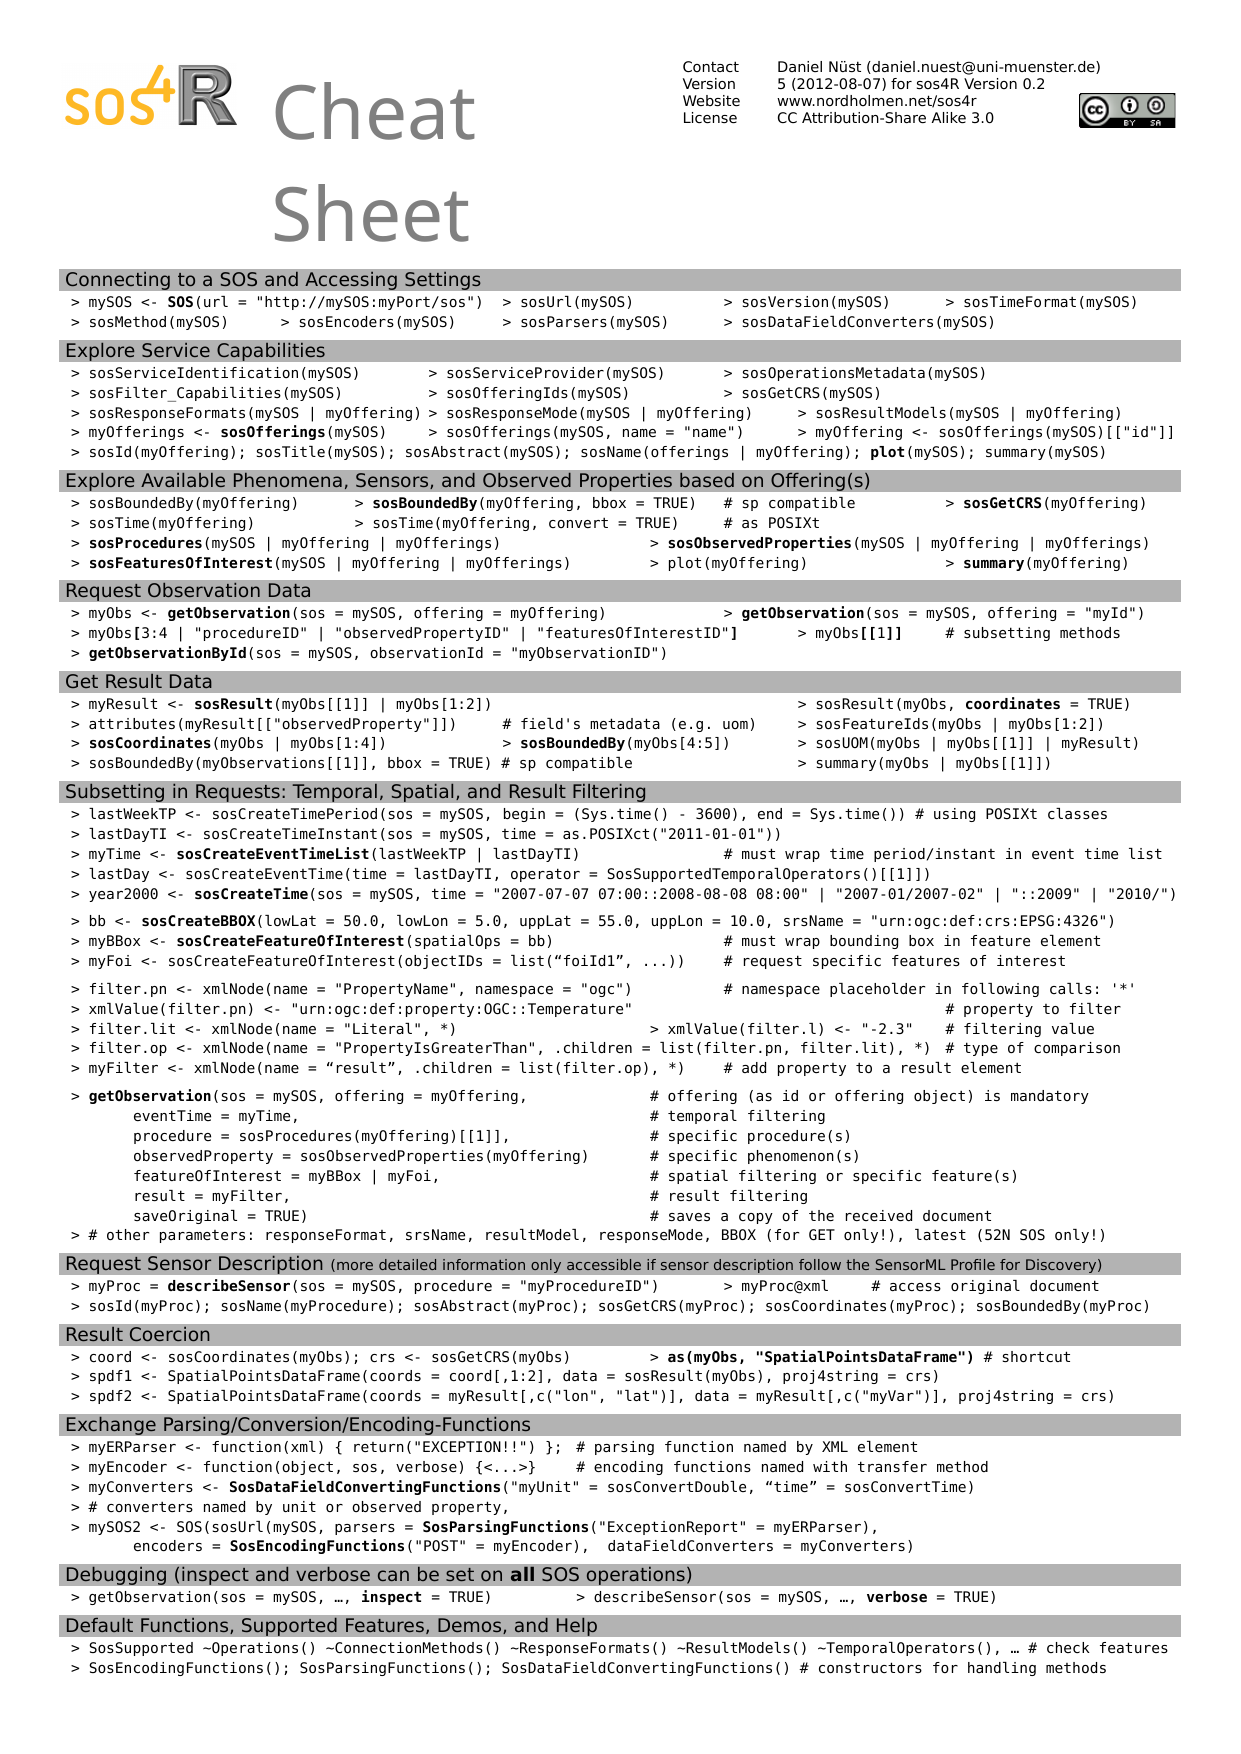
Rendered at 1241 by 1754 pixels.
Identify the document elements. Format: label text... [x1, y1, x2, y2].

subtitle Exchange Parsing/Conversion/Encoding-Functions [59, 1414, 1181, 1436]
subtitle Default Functions, Supported Features, Demos, and Help [59, 1615, 1181, 1637]
text > mySOS <- SOS(url = "http://mySOS:myPort/sos") > sosUrl(mySOS) > sosVersion(mySOS) > sosTimeFormat(mySOS) [59, 294, 1181, 311]
subtitle Explore Service Capabilities [59, 340, 1181, 362]
text > myERParser <- function(xml) { return("EXCEPTION!!") }; # parsing function named by XML element [59, 1439, 1181, 1456]
text result = myFilter, # result filtering [59, 1187, 1181, 1204]
text > myOfferings <- sosOfferings(mySOS) > sosOfferings(mySOS, name = "name") > myOffering <- sosOfferings(mySOS)[["id"]] [59, 424, 1181, 441]
subtitle Cheat Sheet [271, 59, 674, 263]
text > sosBoundedBy(myOffering) > sosBoundedBy(myOffering, bbox = TRUE) # sp compatible > sosGetCRS(myOffering) [59, 495, 1181, 512]
text Website www.nordholmen.net/sos4r [682, 93, 1079, 110]
text > # other parameters: responseFormat, srsName, resultModel, responseMode, BBOX (for GET only!), latest (52N SOS only!) [59, 1227, 1181, 1244]
text > year2000 <- sosCreateTime(sos = mySOS, time = "2007-07-07 07:00::2008-08-08 08:00" | "2007-01/2007-02" | "::2009" | "2010/") [59, 886, 1181, 902]
text > myFilter <- xmlNode(name = “result”, .children = list(filter.op), *) # add property to a result element [59, 1060, 1181, 1077]
text encoders = SosEncodingFunctions("POST" = myEncoder), dataFieldConverters = myConverters) [59, 1538, 1181, 1555]
text > SosSupported ~Operations() ~ConnectionMethods() ~ResponseFormats() ~ResultModels() ~TemporalOperators(), … # check features [59, 1639, 1181, 1657]
text > filter.pn <- xmlNode(name = "PropertyName", namespace = "ogc") # namespace placeholder in following calls: '*' [59, 981, 1181, 998]
text > spdf1 <- SpatialPointsDataFrame(coords = coord[,1:2], data = sosResult(myObs), proj4string = crs) [59, 1368, 1181, 1385]
text > sosTime(myOffering) > sosTime(myOffering, convert = TRUE) # as POSIXt [59, 515, 1181, 532]
subtitle Request Sensor Description (more detailed information only accessible if sensor description follow the SensorML Profile for Discovery) [59, 1253, 1181, 1275]
text > getObservationById(sos = mySOS, observationId = "myObservationID") [59, 645, 1181, 662]
subtitle Connecting to a SOS and Accessing Settings [59, 269, 1181, 291]
subtitle Result Coercion [59, 1324, 1181, 1346]
text > bb <- sosCreateBBOX(lowLat = 50.0, lowLon = 5.0, uppLat = 55.0, uppLon = 10.0, srsName = "urn:ogc:def:crs:EPSG:4326") [59, 913, 1181, 930]
text saveOriginal = TRUE) # saves a copy of the received document [59, 1207, 1181, 1224]
text > mySOS2 <- SOS(sosUrl(mySOS, parsers = SosParsingFunctions("ExceptionReport" = myERParser), [59, 1518, 1181, 1535]
text > myObs <- getObservation(sos = mySOS, offering = myOffering) > getObservation(sos = mySOS, offering = "myId") [59, 605, 1181, 622]
text > sosId(myProc); sosName(myProcedure); sosAbstract(myProc); sosGetCRS(myProc); sosCoordinates(myProc); sosBoundedBy(myProc) [59, 1298, 1181, 1315]
text > # converters named by unit or observed property, [59, 1498, 1181, 1516]
text > filter.op <- xmlNode(name = "PropertyIsGreaterThan", .children = list(filter.pn, filter.lit), *) # type of comparison [59, 1040, 1181, 1057]
text > xmlValue(filter.pn) <- "urn:ogc:def:property:OGC::Temperature" # property to filter [59, 1001, 1181, 1018]
text > SosEncodingFunctions(); SosParsingFunctions(); SosDataFieldConvertingFunctions() # constructors for handling methods [59, 1659, 1181, 1676]
text > filter.lit <- xmlNode(name = "Literal", *) > xmlValue(filter.l) <- "-2.3" # filtering value [59, 1021, 1181, 1037]
text procedure = sosProcedures(myOffering)[[1]], # specific procedure(s) [59, 1128, 1181, 1145]
text > myEncoder <- function(object, sos, verbose) {<...>} # encoding functions named with transfer method [59, 1459, 1181, 1476]
text > sosFeaturesOfInterest(mySOS | myOffering | myOfferings) > plot(myOffering) > summary(myOffering) [59, 554, 1181, 572]
text > myBBox <- sosCreateFeatureOfInterest(spatialOps = bb) # must wrap bounding box in feature element [59, 933, 1181, 950]
text > myResult <- sosResult(myObs[[1]] | myObs[1:2]) > sosResult(myObs, coordinates = TRUE) [59, 696, 1181, 713]
text > getObservation(sos = mySOS, offering = myOffering, # offering (as id or offering object) is mandatory [59, 1088, 1181, 1105]
text eventTime = myTime, # temporal filtering [59, 1108, 1181, 1125]
subtitle Explore Available Phenomena, Sensors, and Observed Properties based on Offering(s) [59, 470, 1181, 492]
text > getObservation(sos = mySOS, …, inspect = TRUE) > describeSensor(sos = mySOS, …, verbose = TRUE) [59, 1589, 1181, 1606]
subtitle Request Observation Data [59, 580, 1181, 602]
text > lastWeekTP <- sosCreateTimePeriod(sos = mySOS, begin = (Sys.time() - 3600), end = Sys.time()) # using POSIXt classes [59, 806, 1181, 823]
text > sosBoundedBy(myObservations[[1]], bbox = TRUE) # sp compatible > summary(myObs | myObs[[1]]) [59, 755, 1181, 772]
text > sosCoordinates(myObs | myObs[1:4]) > sosBoundedBy(myObs[4:5]) > sosUOM(myObs | myObs[[1]] | myResult) [59, 735, 1181, 752]
text > sosProcedures(mySOS | myOffering | myOfferings) > sosObservedProperties(mySOS | myOffering | myOfferings) [59, 535, 1181, 552]
text > sosFilter_Capabilities(mySOS) > sosOfferingIds(mySOS) > sosGetCRS(mySOS) [59, 384, 1181, 402]
picture [1079, 93, 1176, 128]
subtitle Get Result Data [59, 671, 1181, 693]
text > myTime <- sosCreateEventTimeList(lastWeekTP | lastDayTI) # must wrap time period/instant in event time list [59, 846, 1181, 863]
text Contact Daniel Nüst (daniel.nuest@uni-muenster.de) [682, 59, 1181, 76]
text > myFoi <- sosCreateFeatureOfInterest(objectIDs = list(“foiId1”, ...)) # request specific features of interest [59, 953, 1181, 970]
text > coord <- sosCoordinates(myObs); crs <- sosGetCRS(myObs) > as(myObs, "SpatialPointsDataFrame") # shortcut [59, 1348, 1181, 1365]
subtitle Debugging (inspect and verbose can be set on all SOS operations) [59, 1564, 1181, 1586]
text > lastDayTI <- sosCreateTimeInstant(sos = mySOS, time = as.POSIXct("2011-01-01")) [59, 826, 1181, 843]
text featureOfInterest = myBBox | myFoi, # spatial filtering or specific feature(s) [59, 1168, 1181, 1184]
text > spdf2 <- SpatialPointsDataFrame(coords = myResult[,c("lon", "lat")], data = myResult[,c("myVar")], proj4string = crs) [59, 1388, 1181, 1405]
subtitle Subsetting in Requests: Temporal, Spatial, and Result Filtering [59, 781, 1181, 803]
text License CC Attribution-Share Alike 3.0 [682, 110, 1079, 127]
text > myObs[3:4 | "procedureID" | "observedPropertyID" | "featuresOfInterestID"] > myObs[[1]] # subsetting methods [59, 625, 1181, 642]
text > sosId(myOffering); sosTitle(mySOS); sosAbstract(mySOS); sosName(offerings | myOffering); plot(mySOS); summary(mySOS) [59, 444, 1181, 461]
text observedProperty = sosObservedProperties(myOffering) # specific phenomenon(s) [59, 1148, 1181, 1165]
text > myConverters <- SosDataFieldConvertingFunctions("myUnit" = sosConvertDouble, “time” = sosConvertTime) [59, 1479, 1181, 1496]
text > myProc = describeSensor(sos = mySOS, procedure = "myProcedureID") > myProc@xml # access original document [59, 1278, 1181, 1295]
picture [61, 63, 238, 129]
text > sosMethod(mySOS) > sosEncoders(mySOS) > sosParsers(mySOS) > sosDataFieldConverters(mySOS) [59, 314, 1181, 331]
text > sosServiceIdentification(mySOS) > sosServiceProvider(mySOS) > sosOperationsMetadata(mySOS) [59, 365, 1181, 382]
text Version 5 (2012-08-07) for sos4R Version 0.2 [682, 76, 1181, 93]
text > attributes(myResult[["observedProperty"]]) # field's metadata (e.g. uom) > sosFeatureIds(myObs | myObs[1:2]) [59, 716, 1181, 732]
text > sosResponseFormats(mySOS | myOffering) > sosResponseMode(mySOS | myOffering) > sosResultModels(mySOS | myOffering) [59, 404, 1181, 421]
text > lastDay <- sosCreateEventTime(time = lastDayTI, operator = SosSupportedTemporalOperators()[[1]]) [59, 866, 1181, 883]
